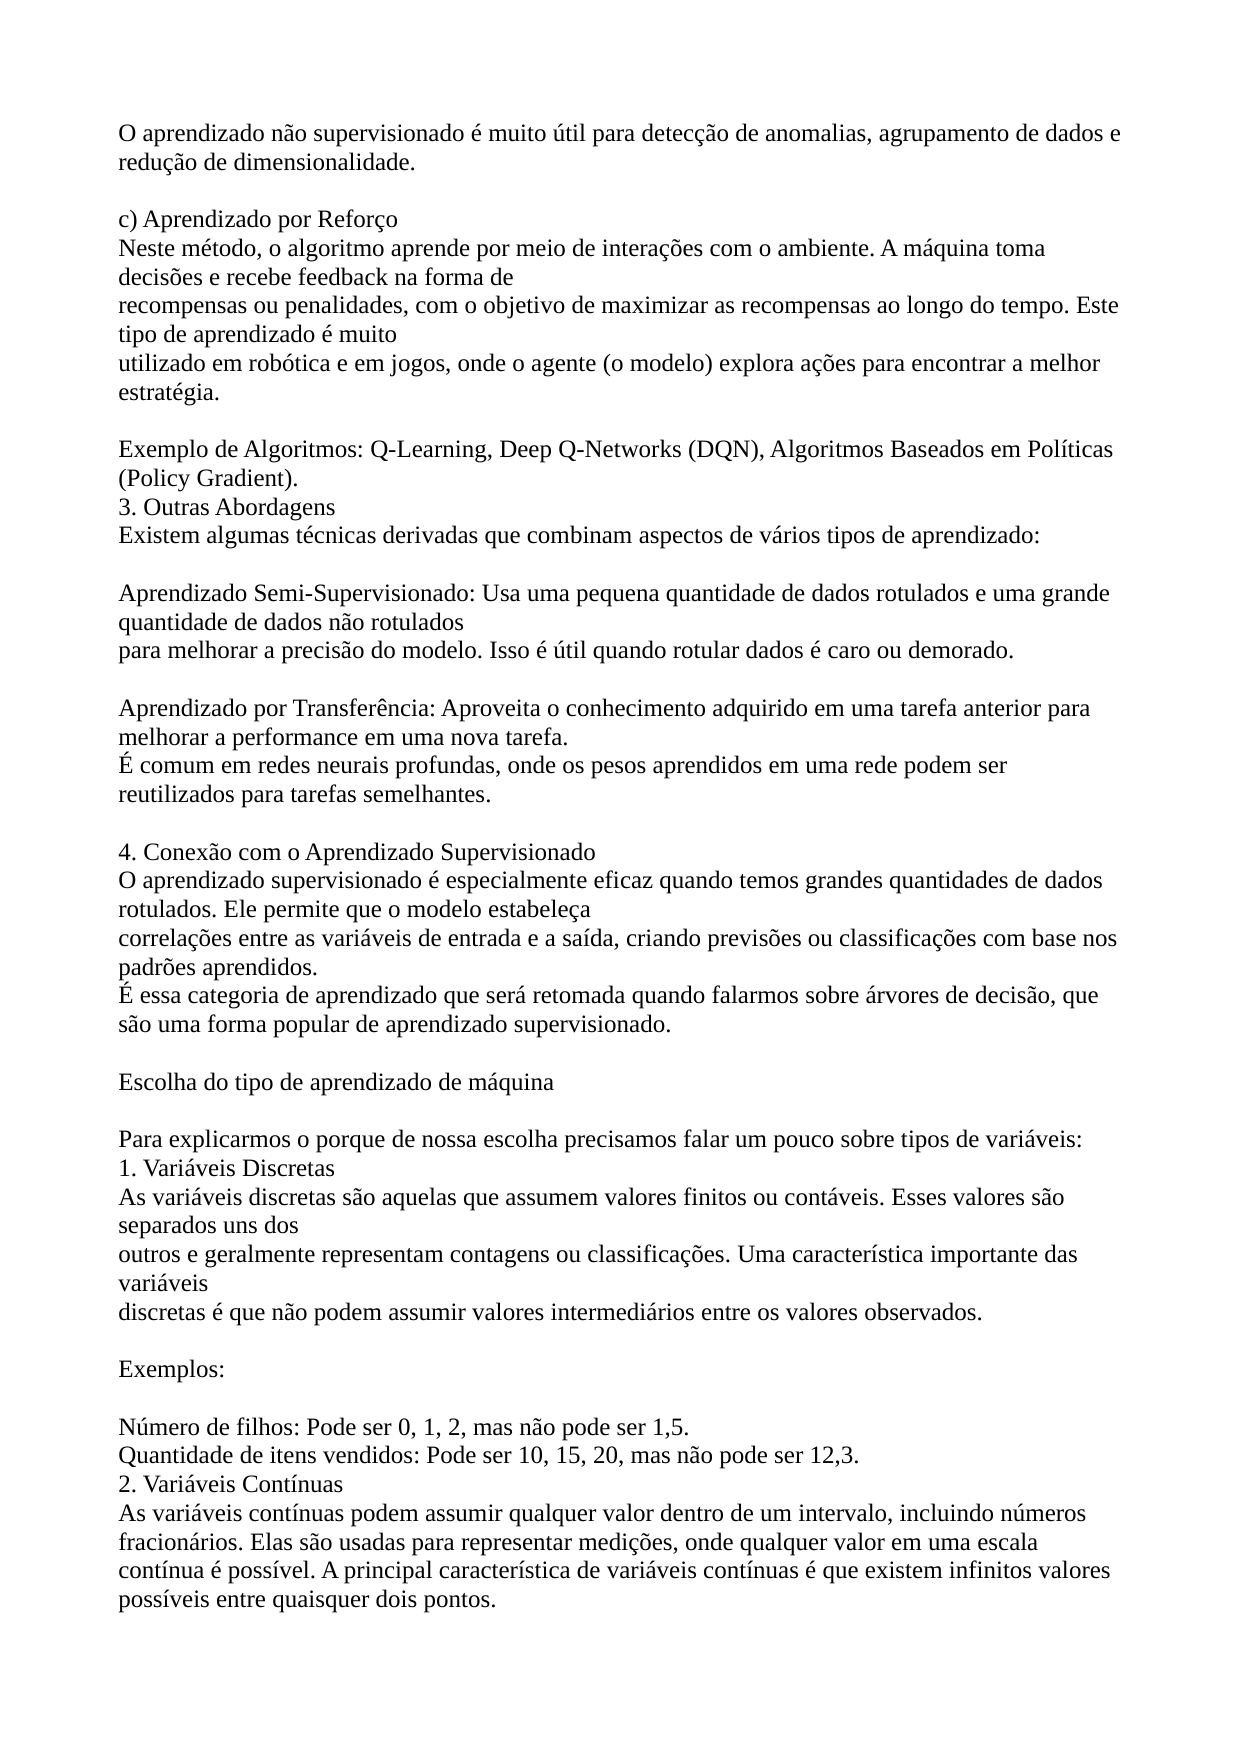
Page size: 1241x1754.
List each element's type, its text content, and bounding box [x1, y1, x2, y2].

text 1. Variáveis Discretas [118, 1153, 1122, 1182]
text É essa categoria de aprendizado que será retomada quando falarmos sobre árvores de decisão, que são uma forma popular de aprendizado supervisionado. [118, 981, 1122, 1038]
text 2. Variáveis Contínuas [118, 1469, 1122, 1498]
text O aprendizado não supervisionado é muito útil para detecção de anomalias, agrupamento de dados e redução de dimensionalidade. [118, 118, 1122, 176]
text utilizado em robótica e em jogos, onde o agente (o modelo) explora ações para encontrar a melhor estratégia. [118, 348, 1122, 406]
text c) Aprendizado por Reforço [118, 204, 1122, 233]
text 4. Conexão com o Aprendizado Supervisionado [118, 837, 1122, 866]
text para melhorar a precisão do modelo. Isso é útil quando rotular dados é caro ou demorado. [118, 636, 1122, 664]
text Para explicarmos o porque de nossa escolha precisamos falar um pouco sobre tipos de variáveis: [118, 1124, 1122, 1153]
text As variáveis contínuas podem assumir qualquer valor dentro de um intervalo, incluindo números fracionários. Elas são usadas para representar medições, onde qualquer valor em uma escala contínua é possível. A principal característica de variáveis contínuas é que existem infinitos valores possíveis entre quaisquer dois pontos. [118, 1498, 1122, 1613]
text Escolha do tipo de aprendizado de máquina [118, 1067, 1122, 1096]
text outros e geralmente representam contagens ou classificações. Uma característica importante das variáveis [118, 1239, 1122, 1297]
text Neste método, o algoritmo aprende por meio de interações com o ambiente. A máquina toma decisões e recebe feedback na forma de [118, 233, 1122, 291]
text recompensas ou penalidades, com o objetivo de maximizar as recompensas ao longo do tempo. Este tipo de aprendizado é muito [118, 291, 1122, 348]
text Existem algumas técnicas derivadas que combinam aspectos de vários tipos de aprendizado: [118, 521, 1122, 549]
text Número de filhos: Pode ser 0, 1, 2, mas não pode ser 1,5. [118, 1412, 1122, 1441]
text Aprendizado Semi-Supervisionado: Usa uma pequena quantidade de dados rotulados e uma grande quantidade de dados não rotulados [118, 578, 1122, 636]
text É comum em redes neurais profundas, onde os pesos aprendidos em uma rede podem ser reutilizados para tarefas semelhantes. [118, 751, 1122, 808]
text As variáveis discretas são aquelas que assumem valores finitos ou contáveis. Esses valores são separados uns dos [118, 1182, 1122, 1239]
text Aprendizado por Transferência: Aproveita o conhecimento adquirido em uma tarefa anterior para melhorar a performance em uma nova tarefa. [118, 693, 1122, 751]
text 3. Outras Abordagens [118, 492, 1122, 521]
text Quantidade de itens vendidos: Pode ser 10, 15, 20, mas não pode ser 12,3. [118, 1441, 1122, 1469]
text Exemplo de Algoritmos: Q-Learning, Deep Q-Networks (DQN), Algoritmos Baseados em Políticas (Policy Gradient). [118, 434, 1122, 492]
text O aprendizado supervisionado é especialmente eficaz quando temos grandes quantidades de dados rotulados. Ele permite que o modelo estabeleça [118, 866, 1122, 923]
text discretas é que não podem assumir valores intermediários entre os valores observados. [118, 1297, 1122, 1326]
text Exemplos: [118, 1354, 1122, 1383]
text correlações entre as variáveis de entrada e a saída, criando previsões ou classificações com base nos padrões aprendidos. [118, 923, 1122, 981]
